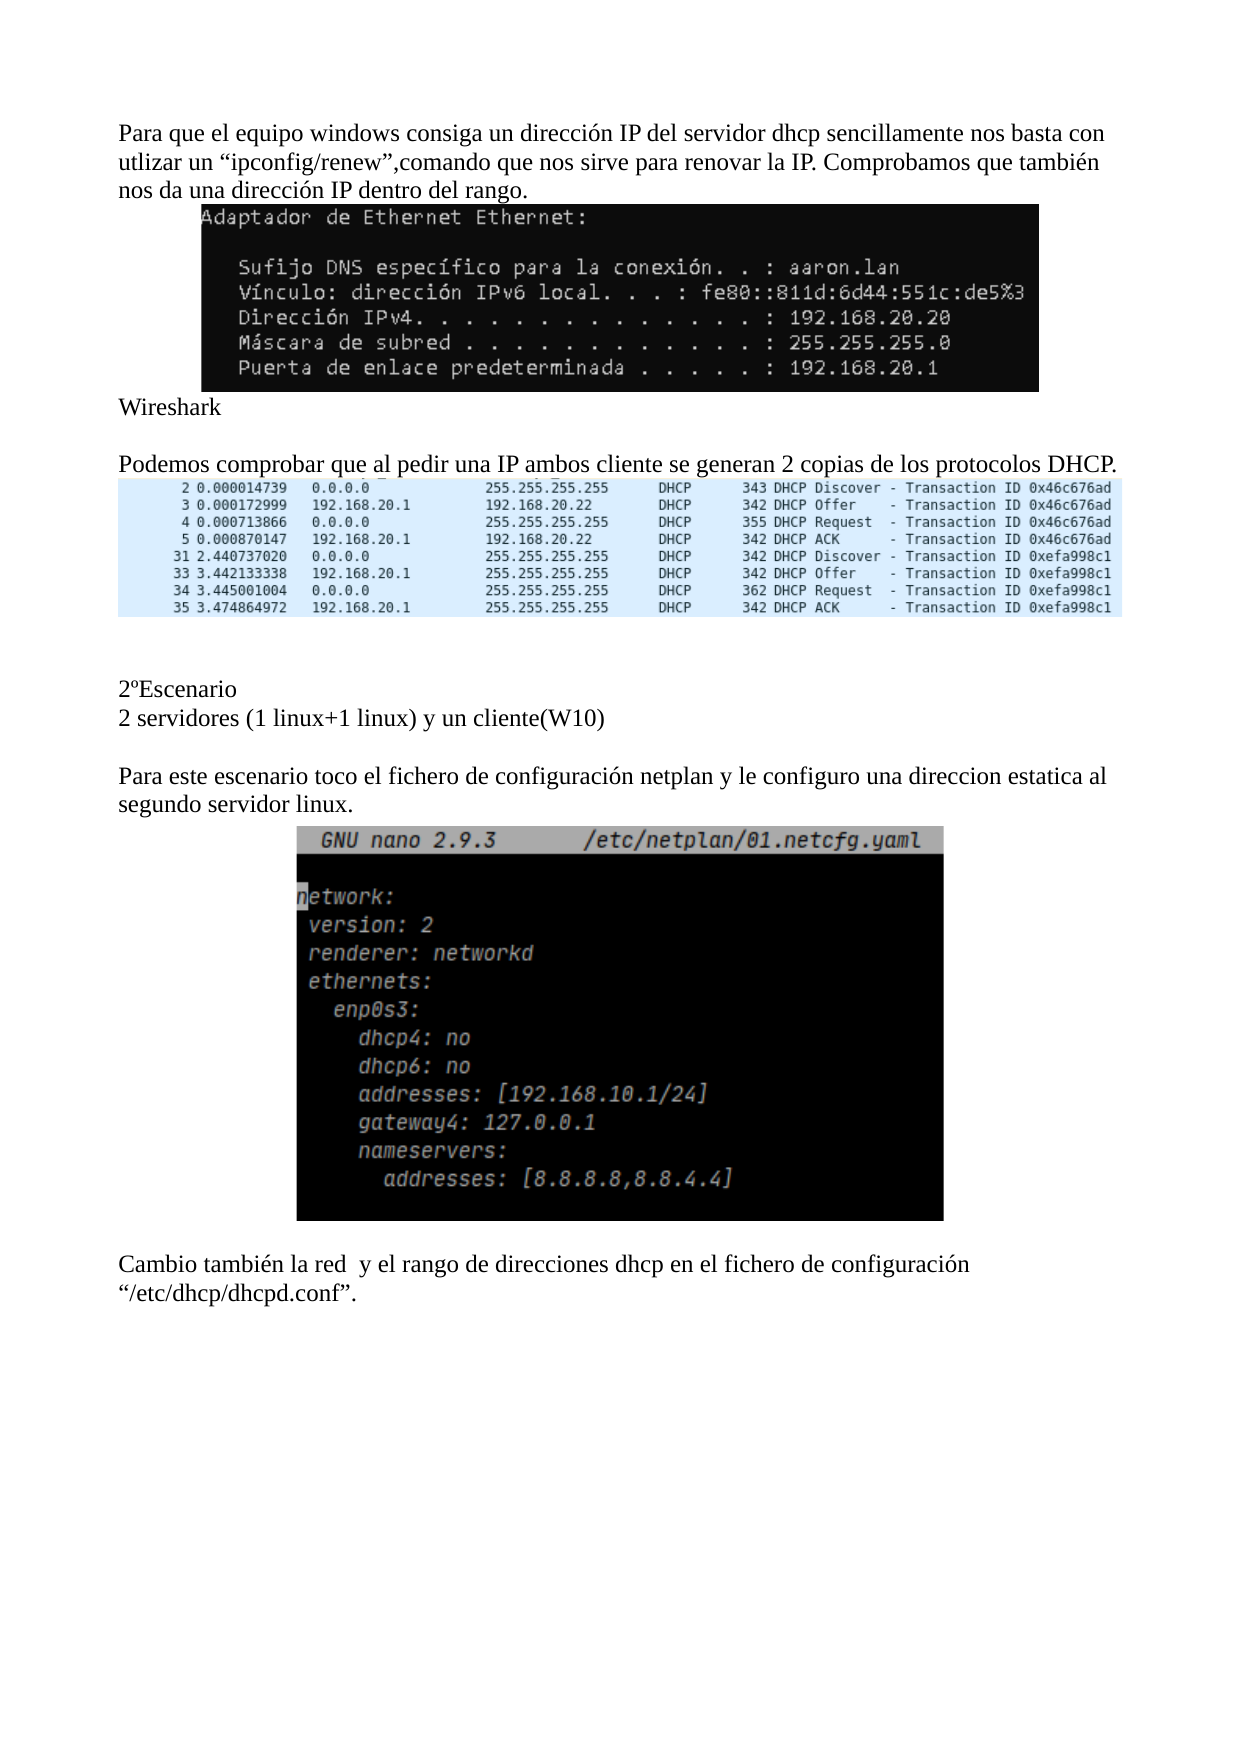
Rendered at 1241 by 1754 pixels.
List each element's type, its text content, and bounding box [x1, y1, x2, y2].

text Para este escenario toco el fichero de configuración netplan y le configuro una direccion estatica al segundo servidor linux. [118, 761, 1122, 818]
text Podemos comprobar que al pedir una IP ambos cliente se generan 2 copias de los protocolos DHCP. [118, 449, 1122, 478]
picture [118, 478, 1123, 617]
text Wireshark [118, 204, 1122, 421]
picture [296, 826, 944, 1221]
text Cambio también la red y el rango de direcciones dhcp en el fichero de configuración “/etc/dhcp/dhcpd.conf”. [118, 1249, 1122, 1307]
picture [201, 204, 1039, 392]
text Para que el equipo windows consiga un dirección IP del servidor dhcp sencillamente nos basta con utlizar un “ipconfig/renew”,comando que nos sirve para renovar la IP. Comprobamos que también nos da una dirección IP dentro del rango. [118, 118, 1122, 204]
text 2 servidores (1 linux+1 linux) y un cliente(W10) [118, 703, 1122, 732]
text 2ºEscenario [118, 674, 1122, 703]
